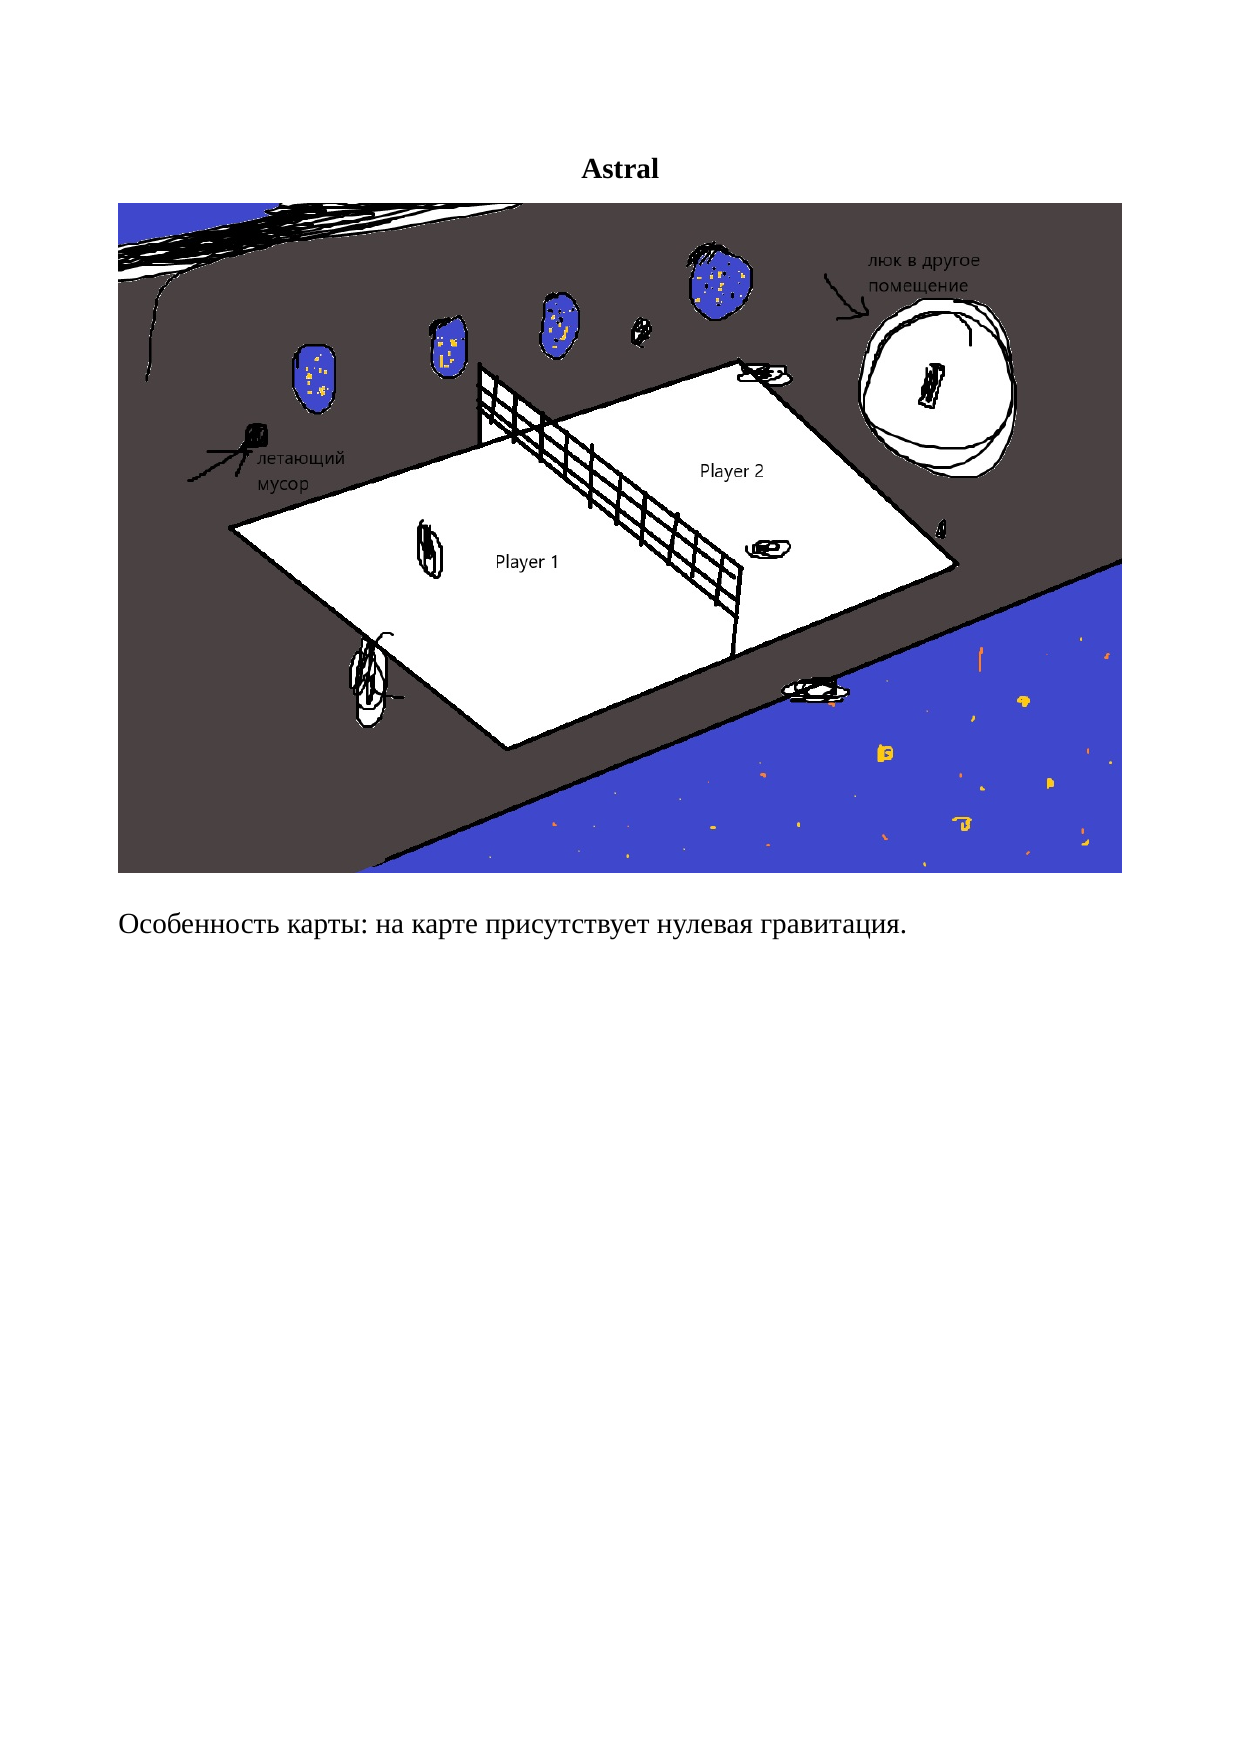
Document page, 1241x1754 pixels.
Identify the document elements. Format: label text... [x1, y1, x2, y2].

picture [118, 203, 1122, 873]
text Особенность карты: на карте присутствует нулевая гравитация. [118, 906, 1122, 939]
text Astral [118, 152, 1122, 185]
